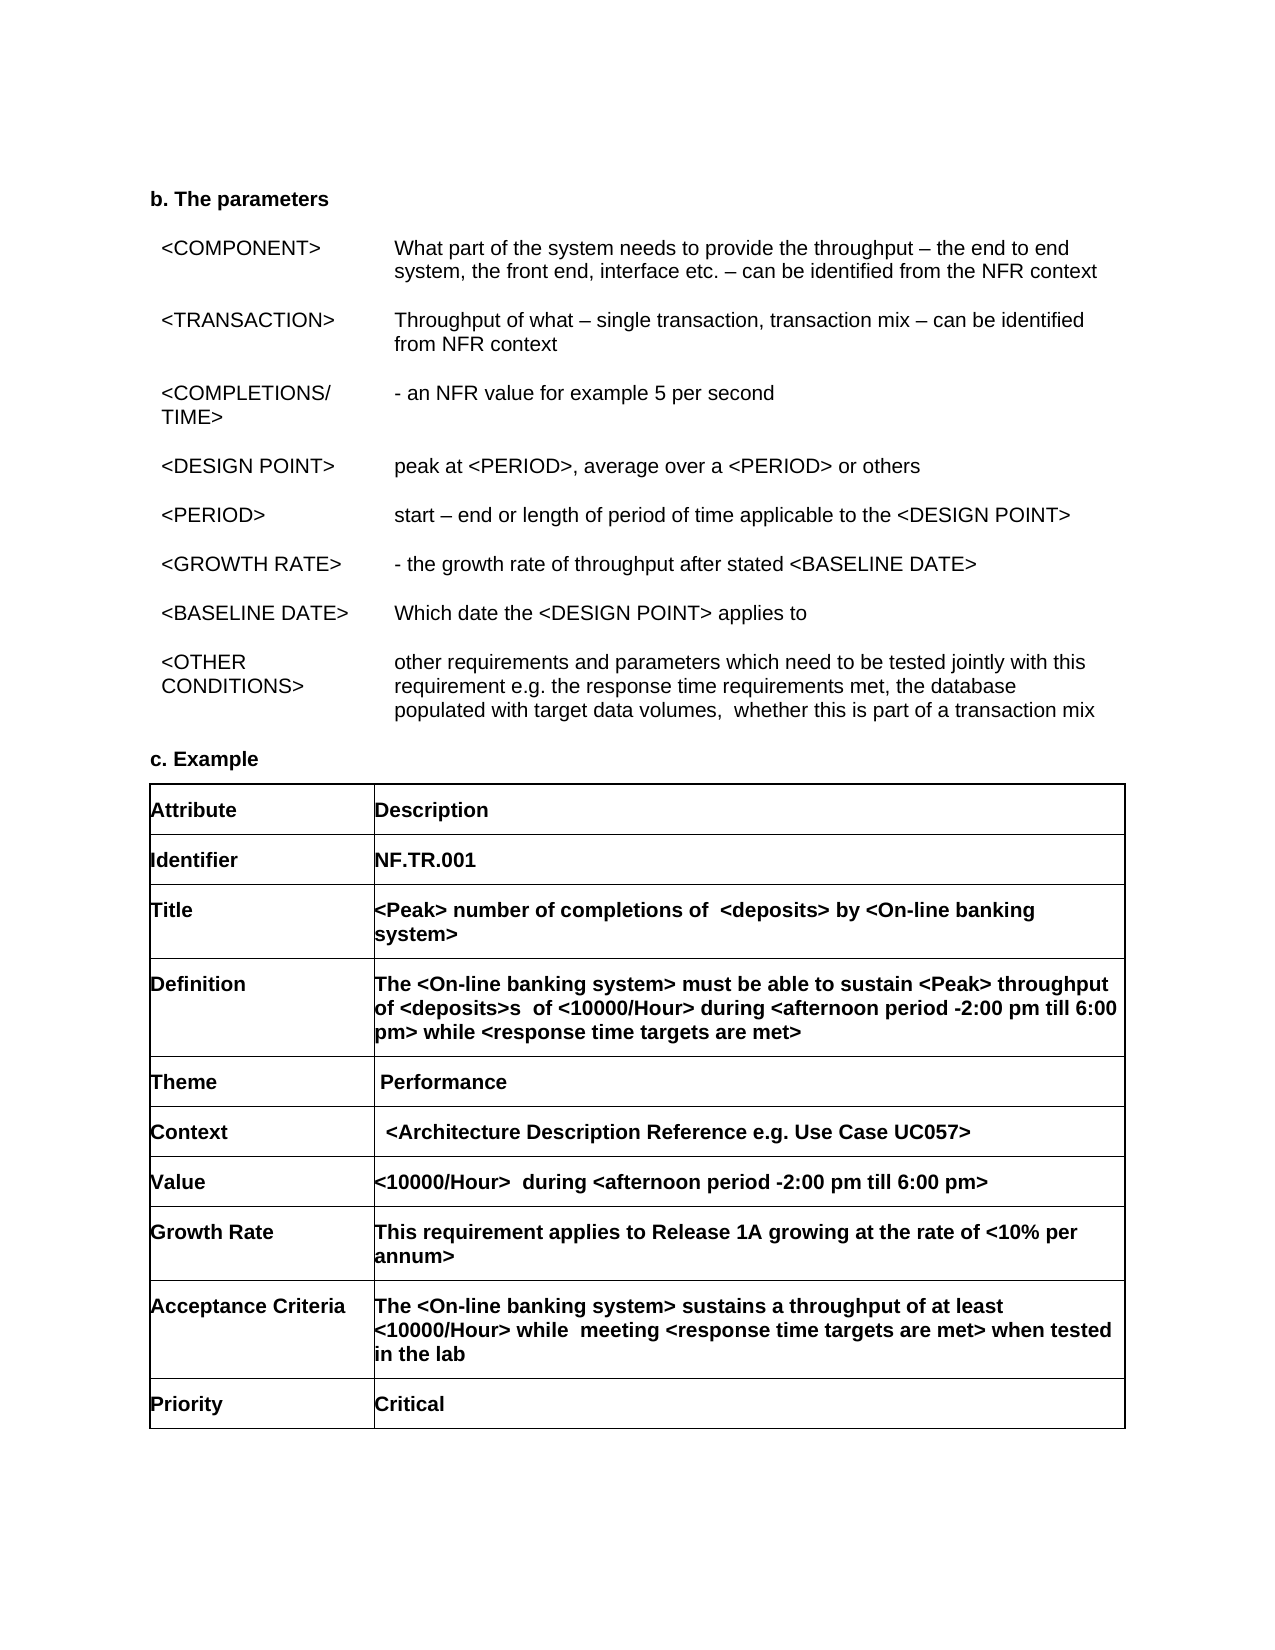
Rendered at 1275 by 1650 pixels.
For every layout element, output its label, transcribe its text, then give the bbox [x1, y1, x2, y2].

table_header What part of the system needs to provide the throughput – the end to end system, the front end, interface etc. – can be identified from the NFR context [383, 223, 1125, 296]
table_cell Identifier [151, 835, 374, 884]
table_cell This requirement applies to Release 1A growing at the rate of <10% per annum> [375, 1207, 1124, 1280]
table_cell Critical [375, 1379, 1124, 1428]
table_cell peak at <PERIOD>, average over a <PERIOD> or others [383, 442, 1125, 491]
table_cell Which date the <DESIGN POINT> applies to [383, 589, 1125, 637]
table_cell other requirements and parameters which need to be tested jointly with this requirement e.g. the response time requirements met, the database populated with target data volumes, whether this is part of a transaction mix [383, 638, 1125, 734]
text c. Example [150, 747, 1125, 771]
table_cell Title [151, 885, 374, 958]
table_cell Growth Rate [151, 1207, 374, 1280]
table_cell - the growth rate of throughput after stated <BASELINE DATE> [383, 540, 1125, 588]
table_cell <OTHER CONDITIONS> [150, 638, 383, 734]
table_cell - an NFR value for example 5 per second [383, 369, 1125, 442]
table_cell Context [151, 1107, 374, 1156]
table_cell <Architecture Description Reference e.g. Use Case UC057> [375, 1107, 1124, 1156]
table_cell <DESIGN POINT> [150, 442, 383, 491]
table_cell Definition [151, 959, 374, 1056]
table_cell <Peak> number of completions of <deposits> by <On-line banking system> [375, 885, 1124, 958]
table_cell <TRANSACTION> [150, 296, 383, 369]
table_cell Theme [151, 1057, 374, 1106]
table_cell NF.TR.001 [375, 835, 1124, 884]
table_cell start – end or length of period of time applicable to the <DESIGN POINT> [383, 491, 1125, 539]
table_header <COMPONENT> [150, 223, 383, 296]
table_cell Value [151, 1157, 374, 1206]
table_cell <COMPLETIONS/TIME> [150, 369, 383, 442]
table_cell The <On-line banking system> sustains a throughput of at least <10000/Hour> while meeting <response time targets are met> when tested in the lab [375, 1281, 1124, 1378]
table_cell <PERIOD> [150, 491, 383, 539]
table_cell Acceptance Criteria [151, 1281, 374, 1378]
table_cell <BASELINE DATE> [150, 589, 383, 637]
table_cell <GROWTH RATE> [150, 540, 383, 588]
text b. The parameters [150, 186, 1125, 210]
table_cell Throughput of what – single transaction, transaction mix – can be identified from NFR context [383, 296, 1125, 369]
table_header Description [375, 785, 1124, 834]
table_cell Performance [375, 1057, 1124, 1106]
table_cell <10000/Hour> during <afternoon period -2:00 pm till 6:00 pm> [375, 1157, 1124, 1206]
table_cell Priority [151, 1379, 374, 1428]
table_cell The <On-line banking system> must be able to sustain <Peak> throughput of <deposits>s of <10000/Hour> during <afternoon period -2:00 pm till 6:00 pm> while <response time targets are met> [375, 959, 1124, 1056]
table_header Attribute [151, 785, 374, 834]
